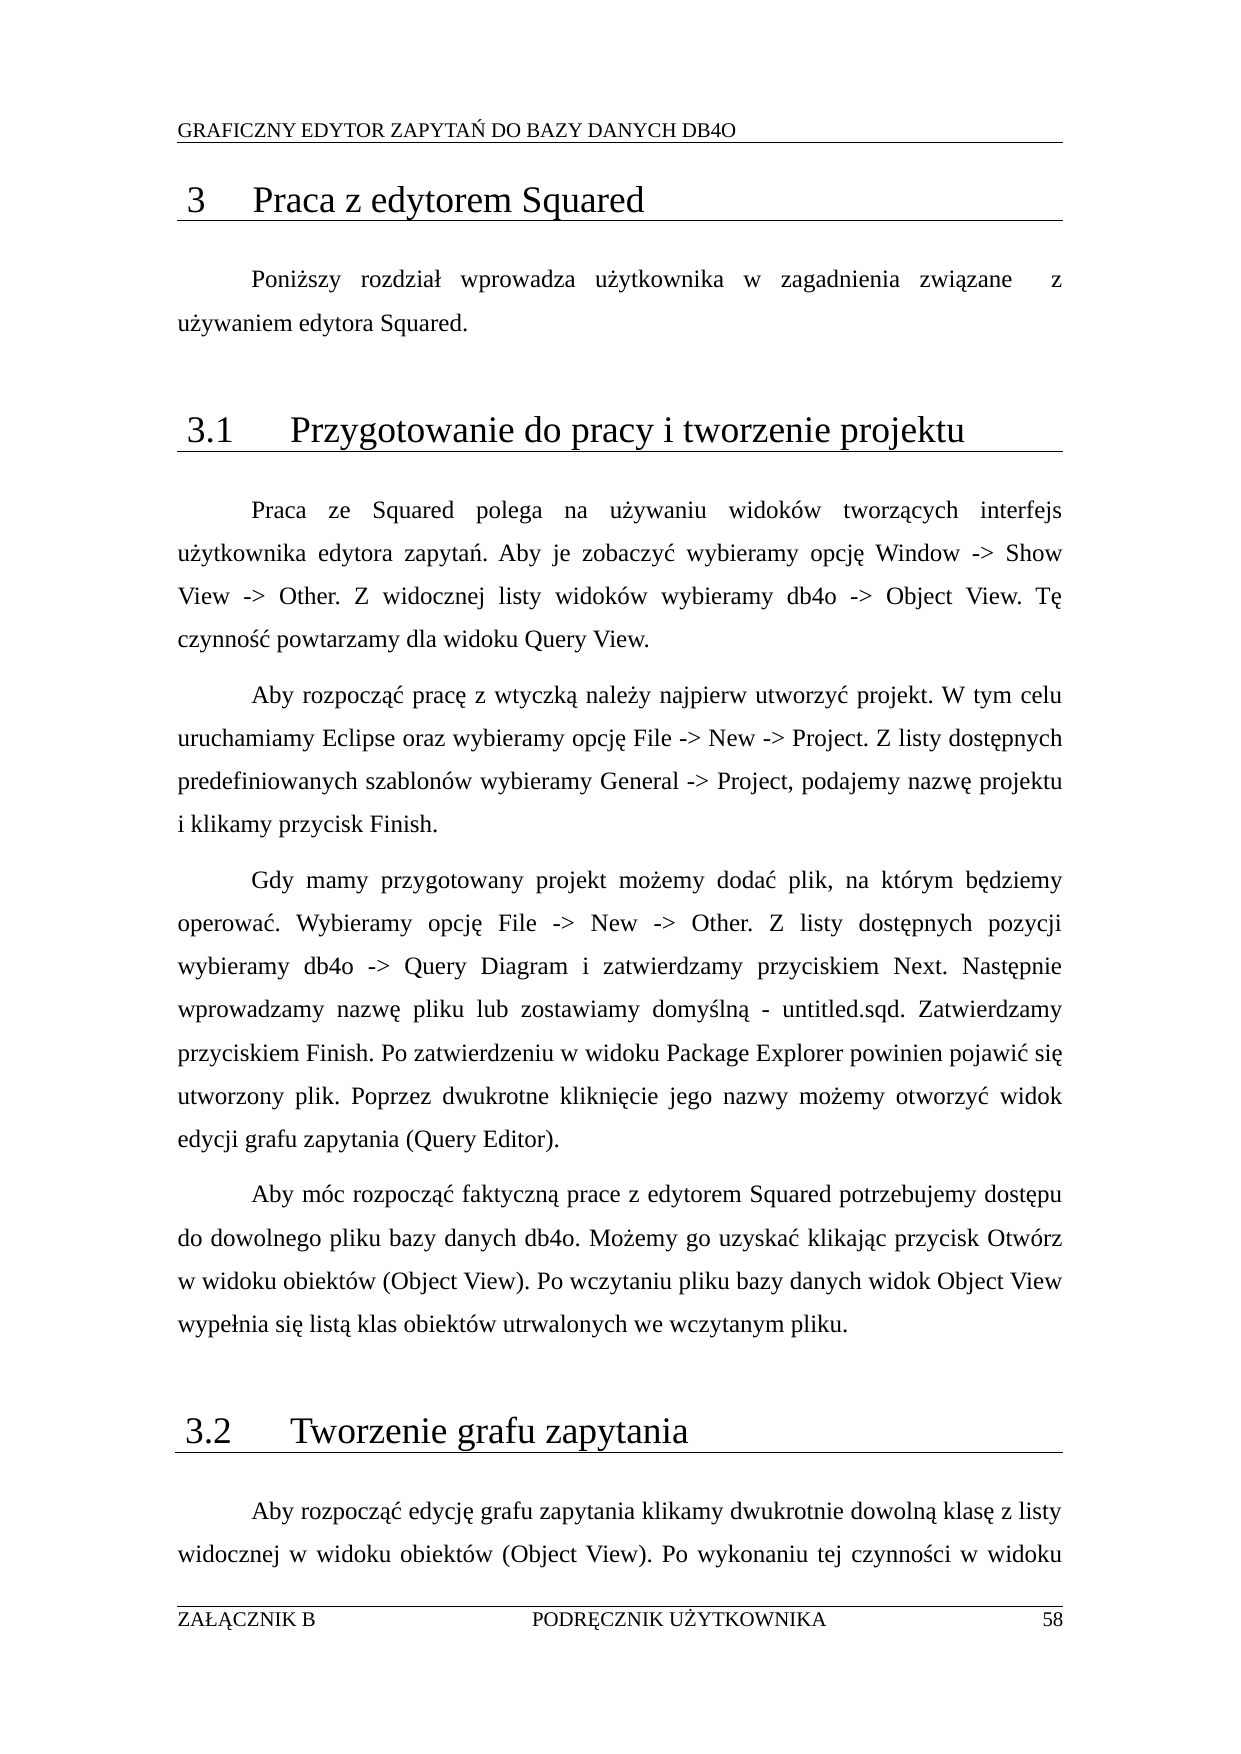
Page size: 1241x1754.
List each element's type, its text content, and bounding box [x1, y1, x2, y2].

subtitle Przygotowanie do pracy i tworzenie projektu [177, 408, 1063, 451]
text Aby móc rozpocząć faktyczną prace z edytorem Squared potrzebujemy dostępu do dowolnego pliku bazy danych db4o. Możemy go uzyskać klikając przycisk Otwórz w widoku obiektów (Object View). Po wczytaniu pliku bazy danych widok Object View wypełnia się listą klas obiektów utrwalonych we wczytanym pliku. [177, 1179, 1063, 1338]
text Poniższy rozdział wprowadza użytkownika w zagadnienia związane z używaniem edytora Squared. [177, 264, 1063, 336]
text Praca ze Squared polega na używaniu widoków tworzących interfejs użytkownika edytora zapytań. Aby je zobaczyć wybieramy opcję Window -> Show View -> Other. Z widocznej listy widoków wybieramy db4o -> Object View. Tę czynność powtarzamy dla widoku Query View. [177, 495, 1063, 653]
text Aby rozpocząć edycję grafu zapytania klikamy dwukrotnie dowolną klasę z listy widocznej w widoku obiektów (Object View). Po wykonaniu tej czynności w widoku [177, 1496, 1063, 1568]
text Gdy mamy przygotowany projekt możemy dodać plik, na którym będziemy operować. Wybieramy opcję File -> New -> Other. Z listy dostępnych pozycji wybieramy db4o -> Query Diagram i zatwierdzamy przyciskiem Next. Następnie wprowadzamy nazwę pliku lub zostawiamy domyślną - untitled.sqd. Zatwierdzamy przyciskiem Finish. Po zatwierdzeniu w widoku Package Explorer powinien pojawić się utworzony plik. Poprzez dwukrotne kliknięcie jego nazwy możemy otworzyć widok edycji grafu zapytania (Query Editor). [177, 865, 1063, 1153]
subtitle Tworzenie grafu zapytania [175, 1409, 1063, 1452]
subtitle Praca z edytorem Squared [177, 177, 1063, 220]
text Aby rozpocząć pracę z wtyczką należy najpierw utworzyć projekt. W tym celu uruchamiamy Eclipse oraz wybieramy opcję File -> New -> Project. Z listy dostępnych predefiniowanych szablonów wybieramy General -> Project, podajemy nazwę projektu i klikamy przycisk Finish. [177, 680, 1063, 838]
